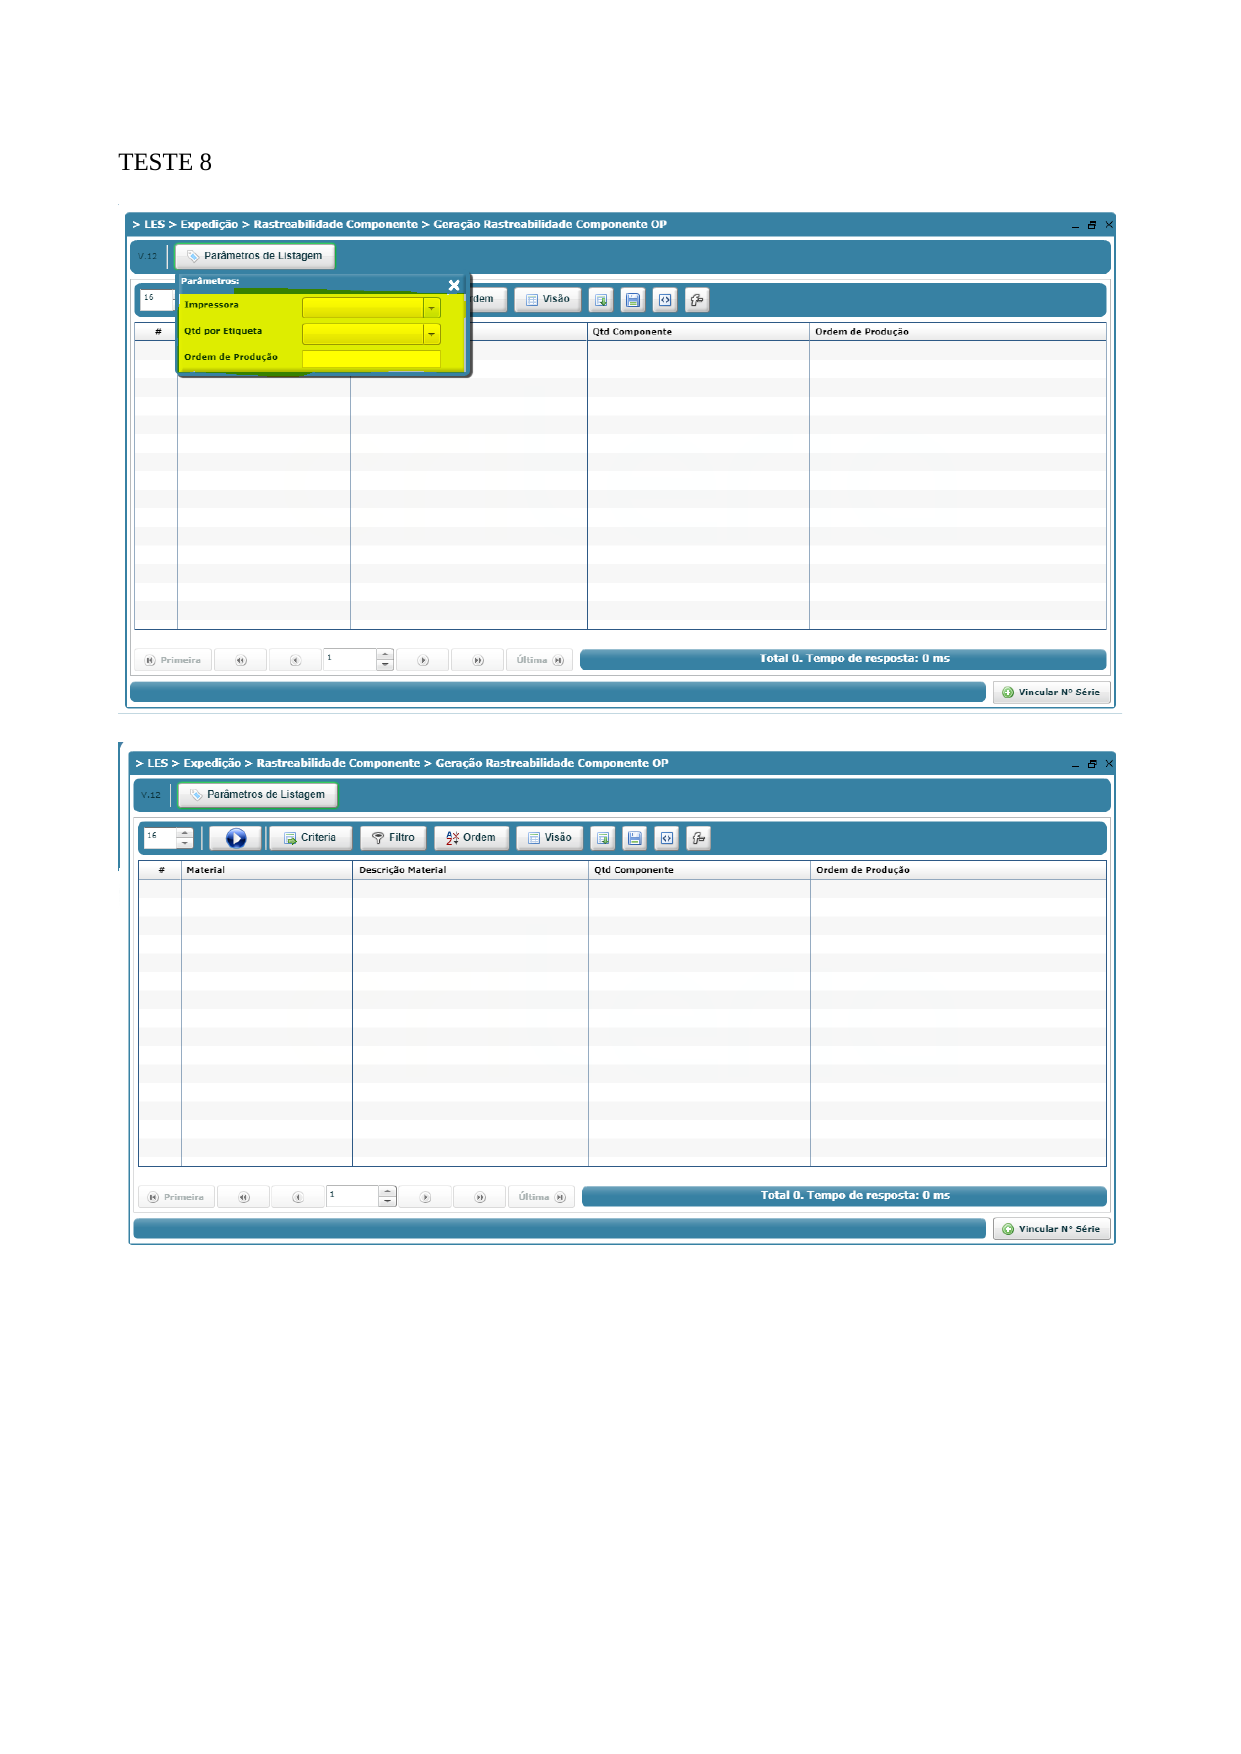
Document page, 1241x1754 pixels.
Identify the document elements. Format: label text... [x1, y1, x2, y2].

text TESTE 8 [118, 147, 1122, 176]
picture [118, 742, 1123, 1249]
picture [118, 204, 1123, 714]
